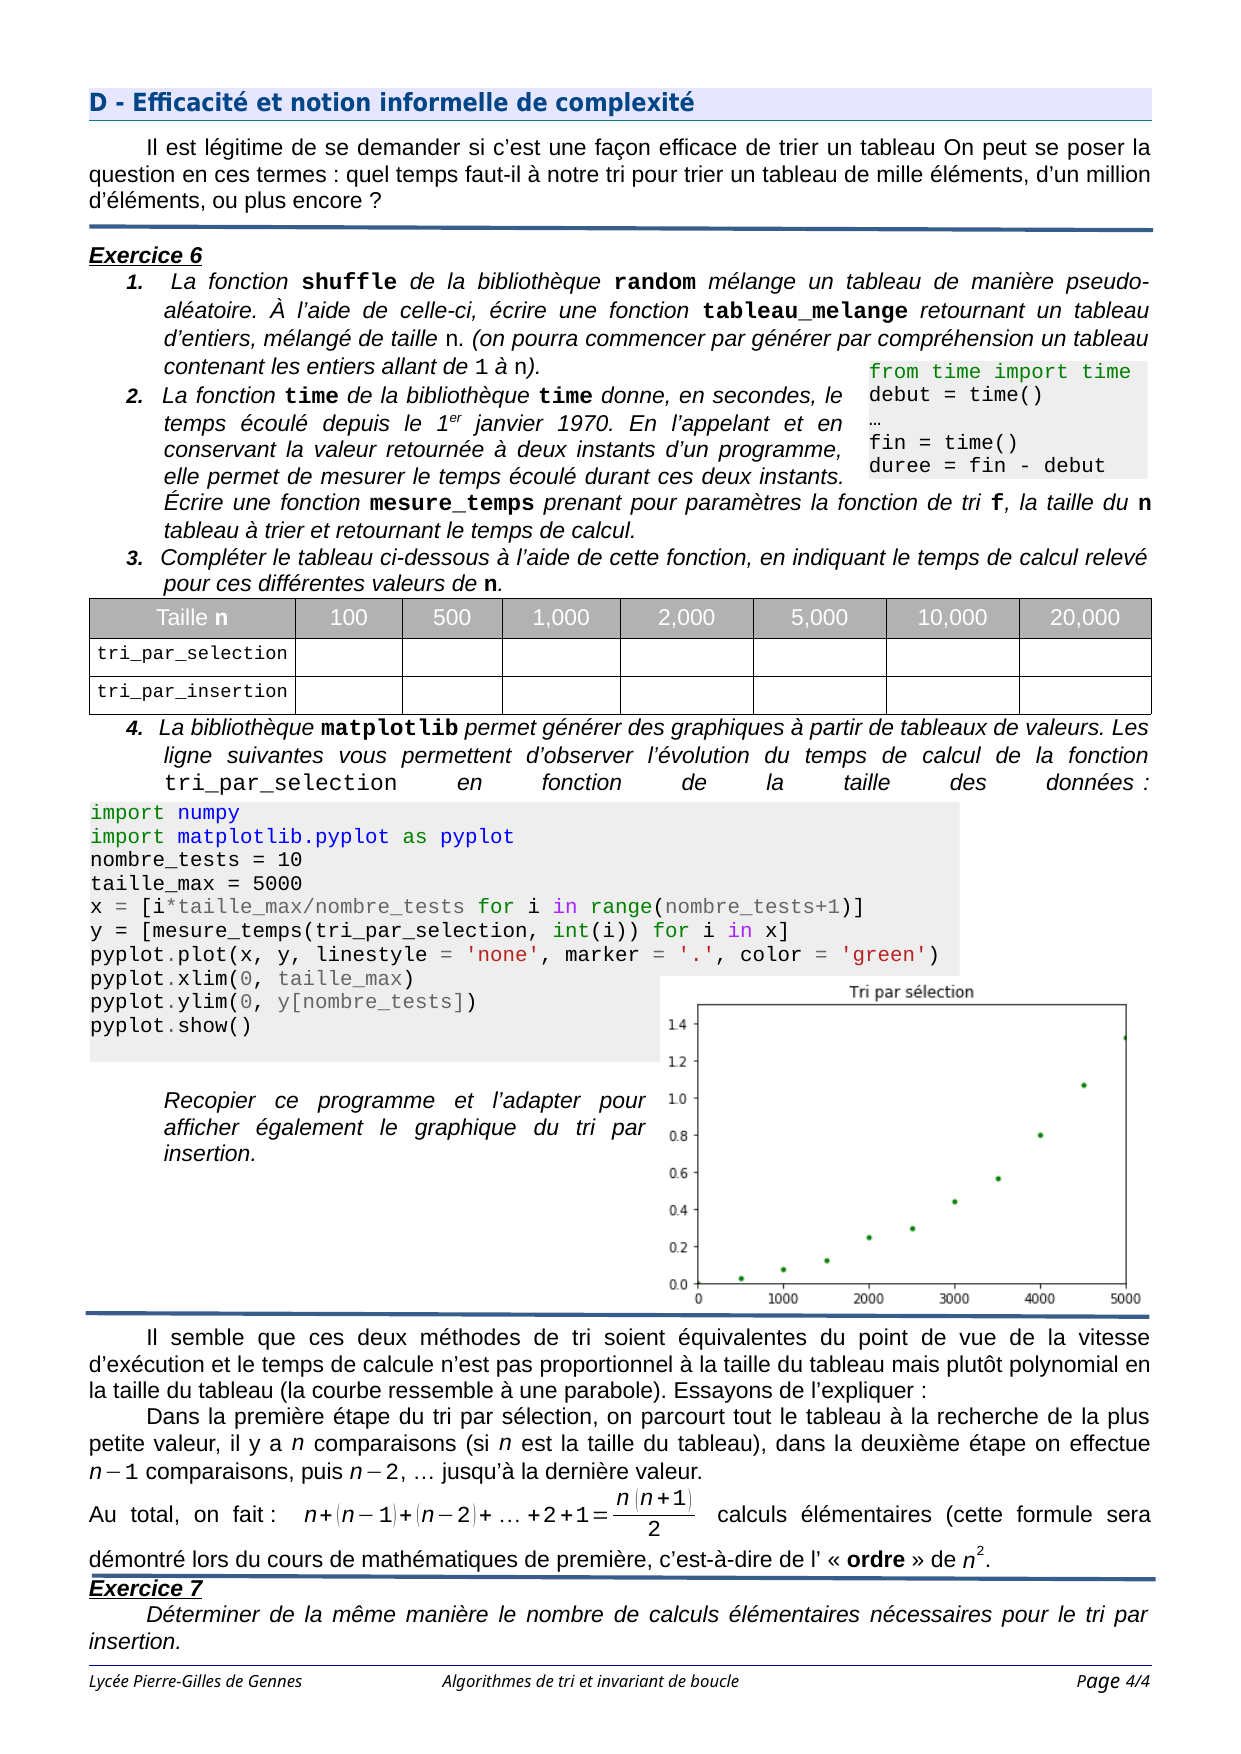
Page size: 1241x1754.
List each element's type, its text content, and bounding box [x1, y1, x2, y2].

picture [659, 976, 1150, 1314]
table_cell [621, 639, 753, 676]
table_cell tri_par_selection [90, 639, 295, 676]
table_header 500 [403, 599, 502, 638]
text Au total, on fait : calculs élémentaires (cette formule sera démontré lors du cours de mathématiques de première, c’est-à-dire de l’ « ordre » de . [89, 1487, 1152, 1575]
table_cell [503, 677, 620, 714]
table_cell [503, 639, 620, 676]
table_cell [296, 639, 402, 676]
table_cell [296, 677, 402, 714]
text Exercice 6 [89, 242, 1152, 268]
table_cell [754, 639, 886, 676]
list La fonction shuffle de la bibliothèque random mélange un tableau de manière pseudo-aléatoire. À l’aide de celle-ci, écrire une fonction tableau_melange retournant un tableau d’entiers, mélangé de taille n. (on pourra commencer par générer par compréhension un tableau contenant les entiers allant de 1 à n). [126, 268, 1152, 382]
subtitle Efficacité et notion informelle de complexité [89, 88, 1152, 120]
text Déterminer de la même manière le nombre de calculs élémentaires nécessaires pour le tri par insertion. [89, 1601, 1152, 1654]
table_header 100 [296, 599, 402, 638]
table_header Taille n [90, 599, 295, 638]
table_cell [1020, 639, 1151, 676]
table_cell [887, 677, 1019, 714]
table_header 1 000 [503, 599, 620, 638]
table_cell [403, 639, 502, 676]
text Exercice 7 [89, 1575, 1152, 1601]
table_header 20 000 [1020, 599, 1151, 638]
table_cell [887, 639, 1019, 676]
table_cell tri_par_insertion [90, 677, 295, 714]
table_header 2 000 [621, 599, 753, 638]
table_cell [1020, 677, 1151, 714]
table_cell [754, 677, 886, 714]
list La bibliothèque matplotlib permet générer des graphiques à partir de tableaux de valeurs. Les ligne suivantes vous permettent d’observer l’évolution du temps de calcul de la fonction tri_par_selection en fonction de la taille des données : Recopier ce programme et l’adapter pour afficher également le graphique du tri par insertion. [126, 714, 1152, 1166]
table_header 5 000 [754, 599, 886, 638]
text Il semble que ces deux méthodes de tri soient équivalentes du point de vue de la vitesse d’exécution et le temps de calcule n’est pas proportionnel à la taille du tableau mais plutôt polynomial en la taille du tableau (la courbe ressemble à une parabole). Essayons de l’expliquer : [89, 1324, 1152, 1403]
table_cell [621, 677, 753, 714]
list Compléter le tableau ci-dessous à l’aide de cette fonction, en indiquant le temps de calcul relevé pour ces différentes valeurs de n. [126, 544, 1152, 598]
text Il est légitime de se demander si c’est une façon efficace de trier un tableau On peut se poser la question en ces termes : quel temps faut-il à notre tri pour trier un tableau de mille éléments, d’un million d’éléments, ou plus encore ? [89, 133, 1152, 214]
table_header 10 000 [887, 599, 1019, 638]
table_cell [403, 677, 502, 714]
text Dans la première étape du tri par sélection, on parcourt tout le tableau à la recherche de la plus petite valeur, il y a comparaisons (si est la taille du tableau), dans la deuxième étape on effectue comparaisons, puis , … jusqu’à la dernière valeur. [89, 1403, 1152, 1487]
list La fonction time de la bibliothèque time donne, en secondes, le temps écoulé depuis le 1er janvier 1970. En l’appelant et en conservant la valeur retournée à deux instants d’un programme, elle permet de mesurer le temps écoulé durant ces deux instants. Écrire une fonction mesure_temps prenant pour paramètres la fonction de tri f, la taille du n tableau à trier et retournant le temps de calcul. [126, 382, 1152, 544]
